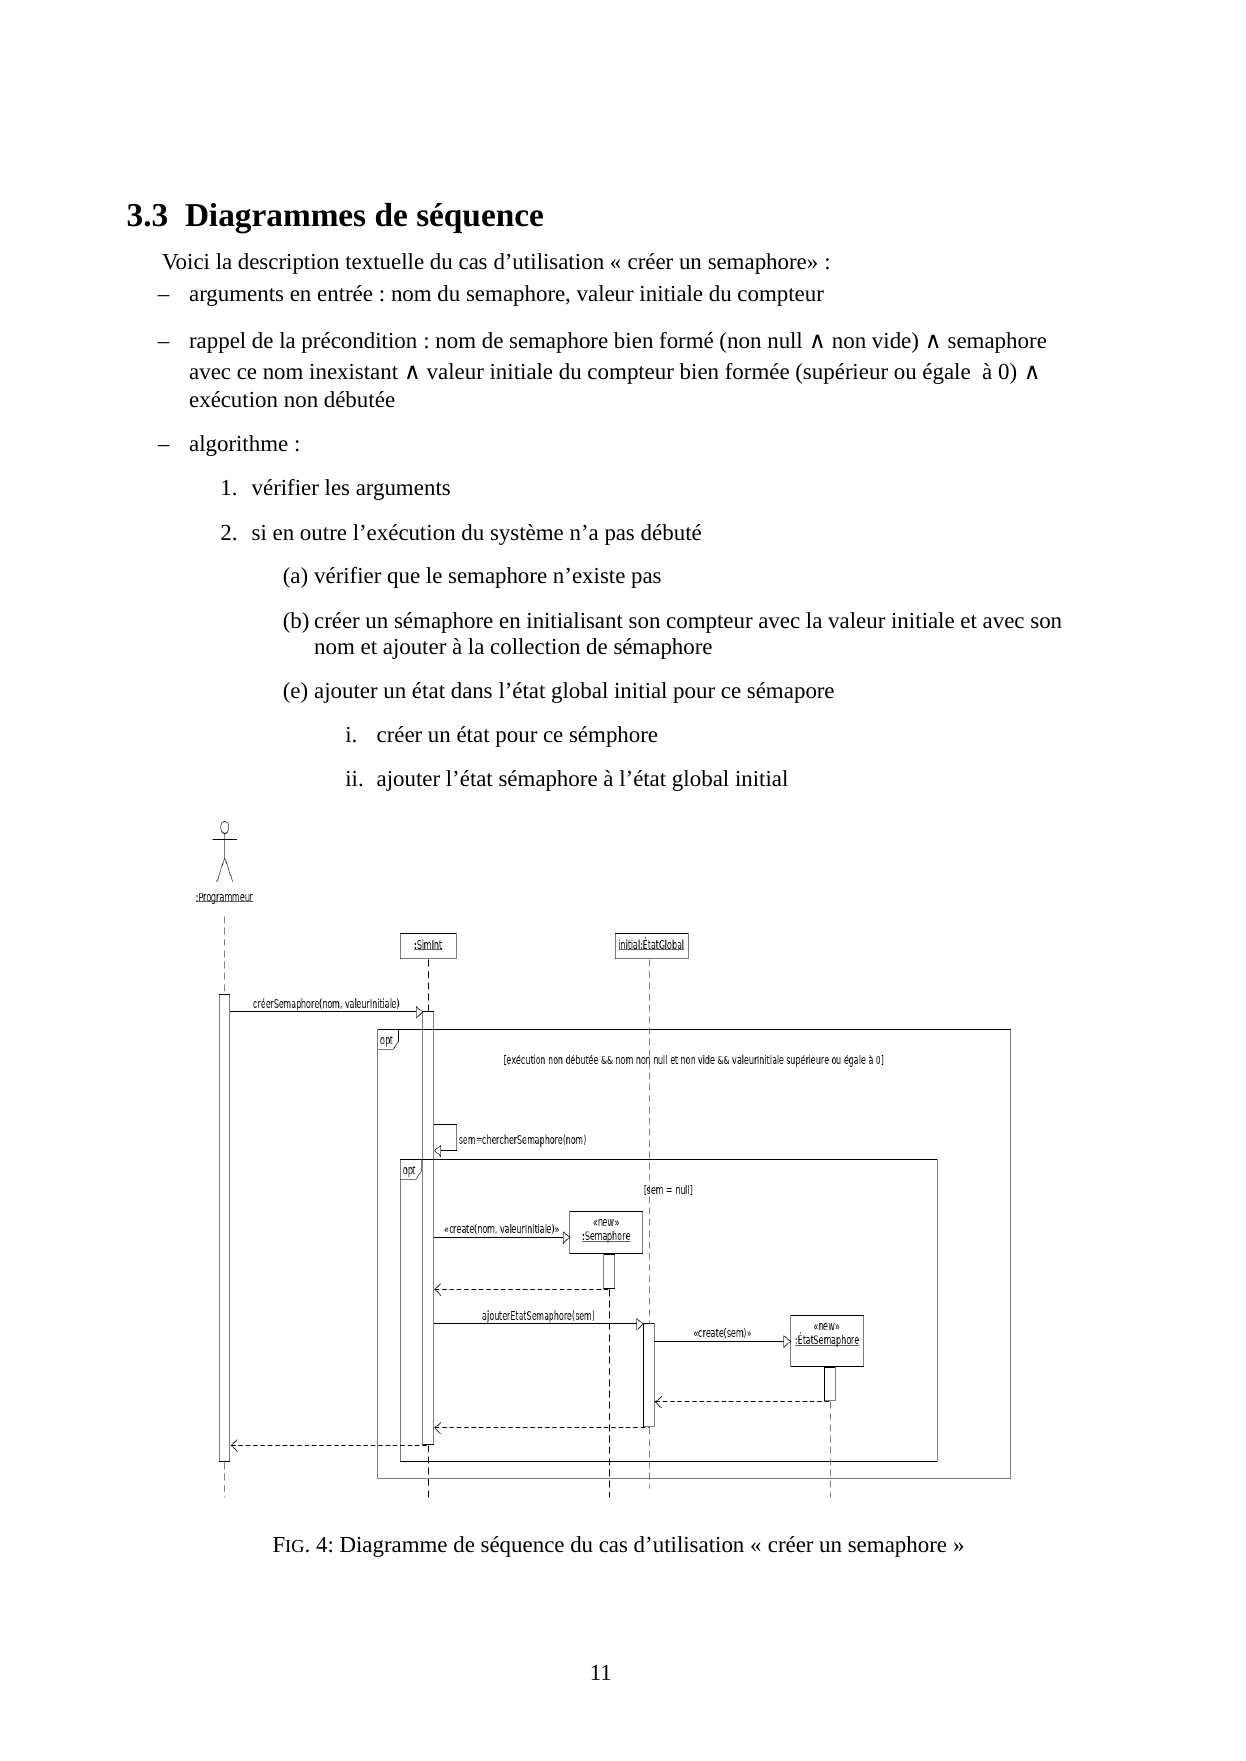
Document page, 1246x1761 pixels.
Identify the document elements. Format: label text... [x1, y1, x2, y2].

list ii. ajouter l’état sémaphore à l’état global initial [345, 765, 1075, 792]
text Voici la description textuelle du cas d’utilisation « créer un semaphore» : [126, 248, 1075, 274]
list (a) vérifier que le semaphore n’existe pas [283, 563, 1075, 589]
text Fig. 4: Diagramme de séquence du cas d’utilisation « créer un semaphore » [126, 809, 1075, 1557]
list (e) ajouter un état dans l’état global initial pour ce sémapore [283, 677, 1075, 703]
list 2. si en outre l’exécution du système n’a pas débuté [220, 518, 1075, 545]
list i. créer un état pour ce sémphore [345, 721, 1075, 747]
picture [180, 804, 1022, 1531]
list – algorithme : [158, 430, 1075, 457]
list – arguments en entrée : nom du semaphore, valeur initiale du compteur [158, 280, 1075, 306]
list (b) créer un sémaphore en initialisant son compteur avec la valeur initiale et avec son nom et ajouter à la collection de sémaphore [283, 607, 1075, 659]
list 1. vérifier les arguments [220, 474, 1075, 501]
list – rappel de la précondition : nom de semaphore bien formé (non null ∧ non vide) ∧ semaphore avec ce nom inexistant ∧ valeur initiale du compteur bien formée (supérieur ou égale à 0) ∧ exécution non débutée [158, 324, 1075, 413]
subtitle 3.3 Diagrammes de séquence [126, 195, 1075, 234]
